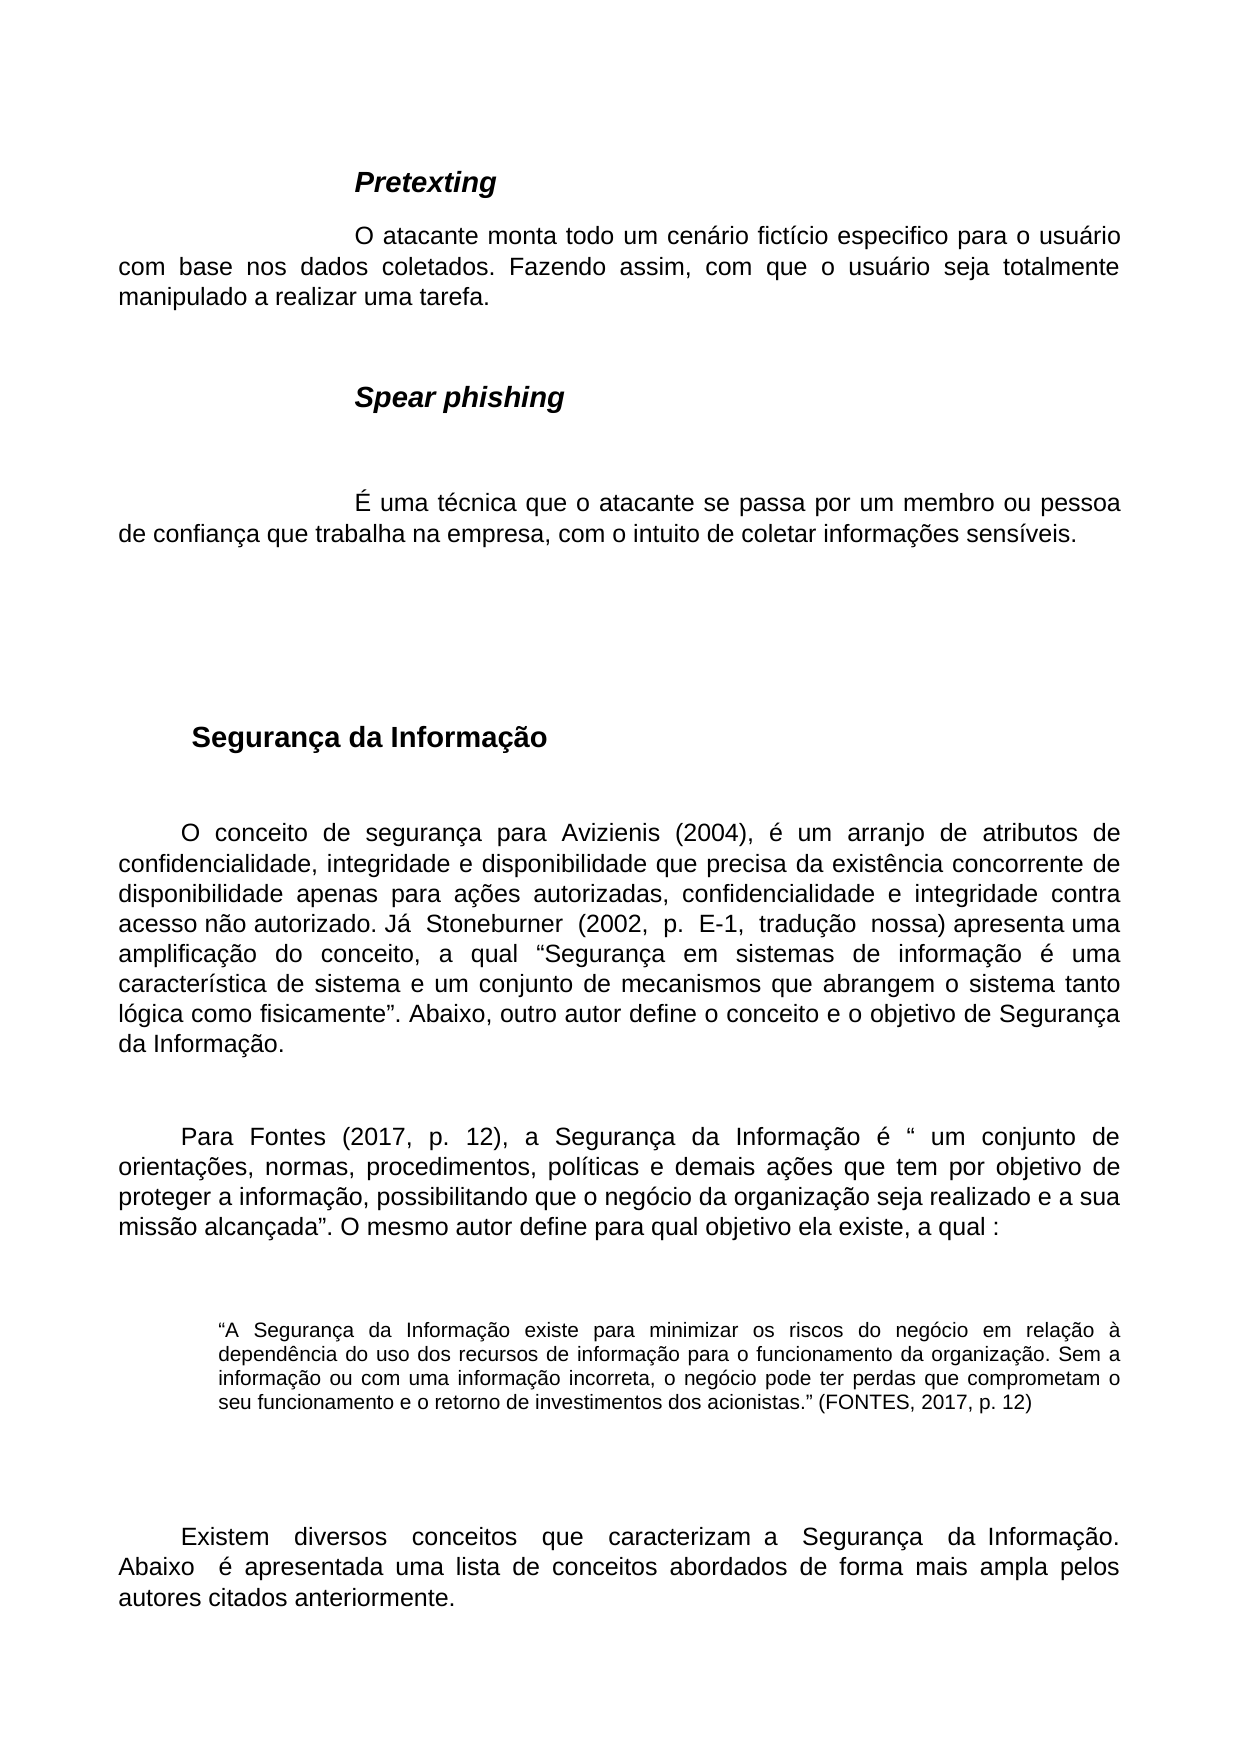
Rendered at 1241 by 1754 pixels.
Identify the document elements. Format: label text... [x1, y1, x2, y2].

text Pretexting [118, 165, 1122, 198]
text O conceito de segurança para Avizienis (2004), é um arranjo de atributos de confidencialidade, integridade e disponibilidade que precisa da existência concorrente de disponibilidade apenas para ações autorizadas, confidencialidade e integridade contra acesso não autorizado. Já Stoneburner (2002, p. E-1, tradução nossa) apresenta uma amplificação do conceito, a qual “Segurança em sistemas de informação é uma característica de sistema e um conjunto de mecanismos que abrangem o sistema tanto lógica como fisicamente”. Abaixo, outro autor define o conceito e o objetivo de Segurança da Informação. [118, 818, 1122, 1058]
text Spear phishing [118, 380, 1122, 414]
text É uma técnica que o atacante se passa por um membro ou pessoa de confiança que trabalha na empresa, com o intuito de coletar informações sensíveis. [118, 484, 1122, 548]
text “A Segurança da Informação existe para minimizar os riscos do negócio em relação à dependência do uso dos recursos de informação para o funcionamento da organização. Sem a informação ou com uma informação incorreta, o negócio pode ter perdas que comprometam o seu funcionamento e o retorno de investimentos dos acionistas.” (FONTES, 2017, p. 12) [218, 1318, 1122, 1413]
text Para Fontes (2017, p. 12), a Segurança da Informação é “ um conjunto de orientações, normas, procedimentos, políticas e demais ações que tem por objetivo de proteger a informação, possibilitando que o negócio da organização seja realizado e a sua missão alcançada”. O mesmo autor define para qual objetivo ela existe, a qual : [118, 1122, 1122, 1241]
text Segurança da Informação [118, 721, 1122, 754]
text O atacante monta todo um cenário fictício especifico para o usuário com base nos dados coletados. Fazendo assim, com que o usuário seja totalmente manipulado a realizar uma tarefa. [118, 217, 1122, 311]
text Existem diversos conceitos que caracterizam a Segurança da Informação. Abaixo é apresentada uma lista de conceitos abordados de forma mais ampla pelos autores citados anteriormente. [118, 1522, 1122, 1611]
